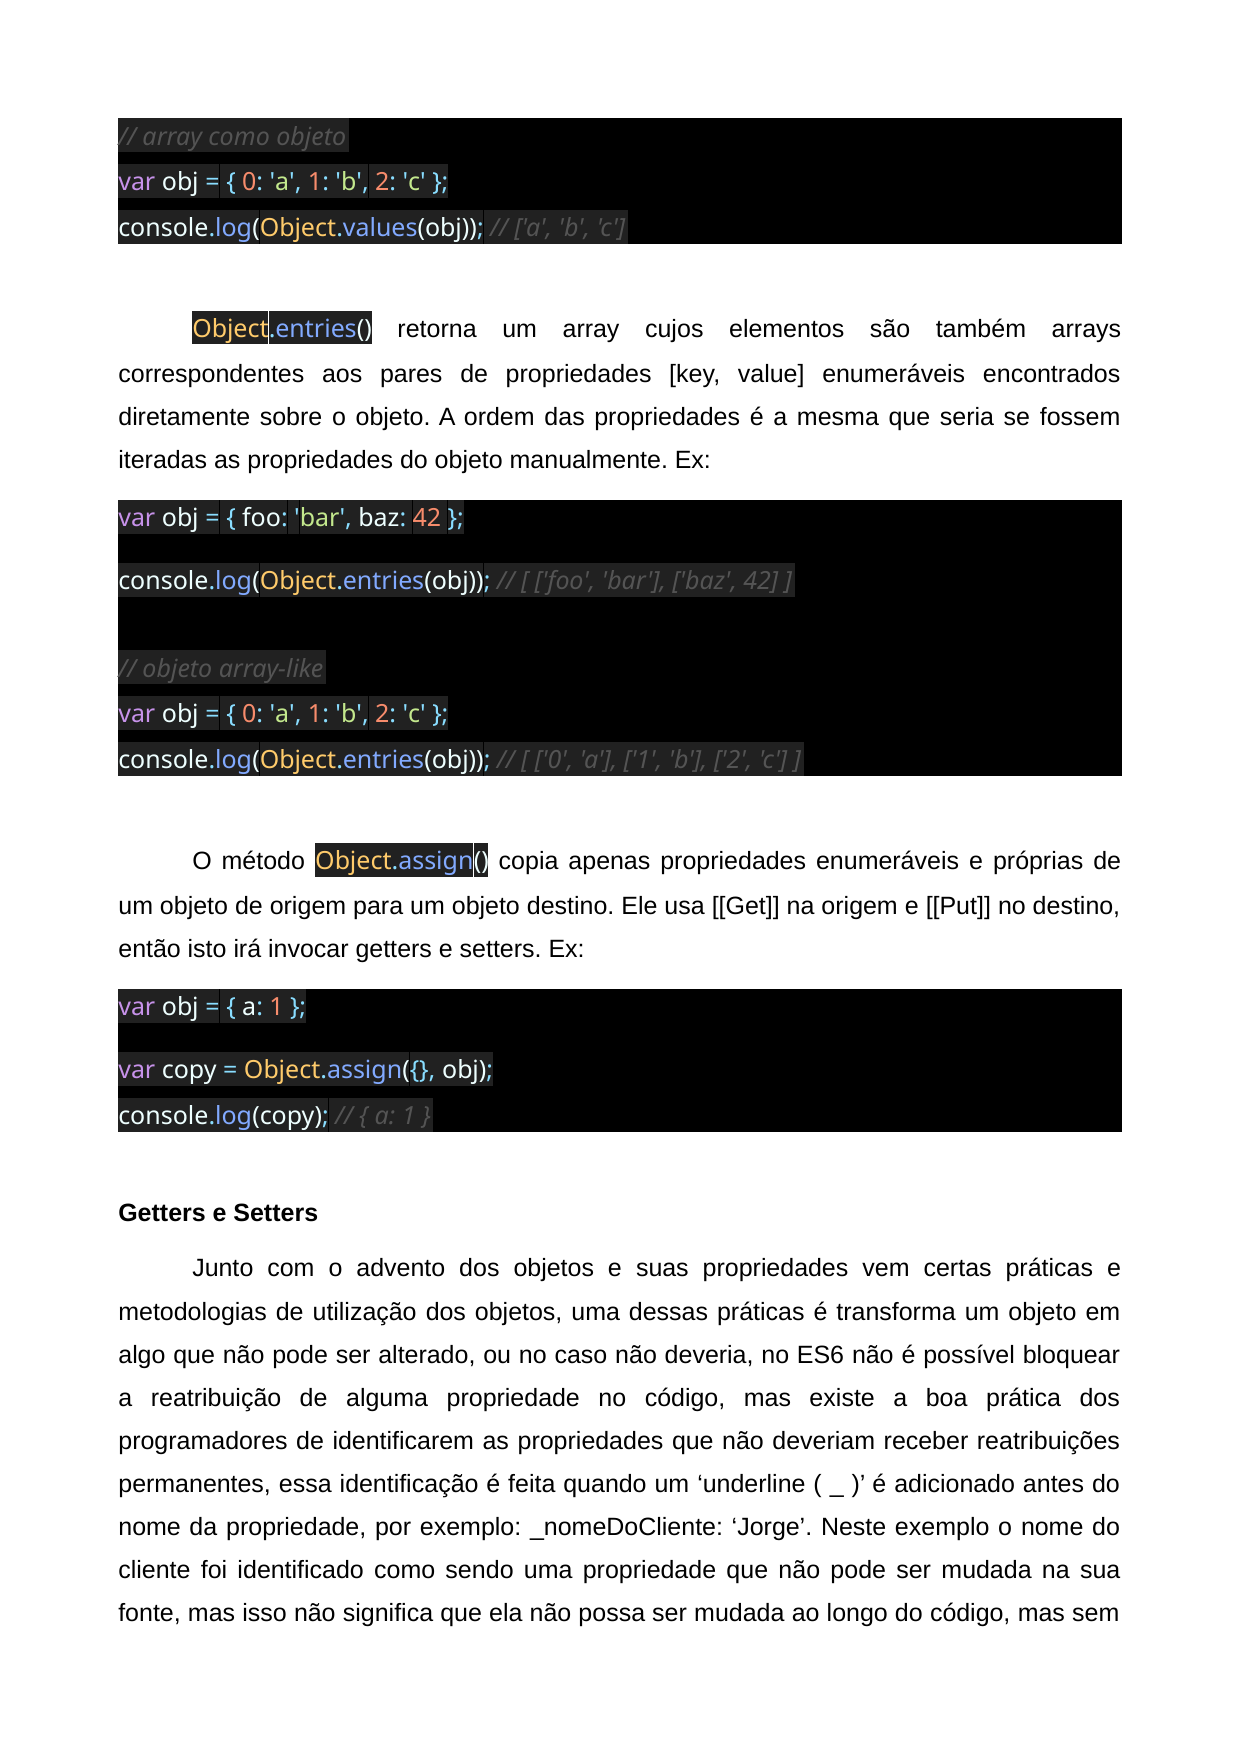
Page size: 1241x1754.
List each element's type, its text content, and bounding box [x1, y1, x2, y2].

text Junto com o advento dos objetos e suas propriedades vem certas práticas e metodologias de utilização dos objetos, uma dessas práticas é transforma um objeto em algo que não pode ser alterado, ou no caso não deveria, no ES6 não é possível bloquear a reatribuição de alguma propriedade no código, mas existe a boa prática dos programadores de identificarem as propriedades que não deveriam receber reatribuições permanentes, essa identificação é feita quando um ‘underline ( _ )’ é adicionado antes do nome da propriedade, por exemplo: _nomeDoCliente: ‘Jorge’. Neste exemplo o nome do cliente foi identificado como sendo uma propriedade que não pode ser mudada na sua fonte, mas isso não significa que ela não possa ser mudada ao longo do código, mas sem [118, 1253, 1122, 1627]
text console.log(Object.entries(obj)); // [ ['0', 'a'], ['1', 'b'], ['2', 'c'] ] [118, 742, 1122, 776]
text var obj = { foo: 'bar', baz: 42 }; [118, 500, 1122, 534]
text var obj = { a: 1 }; [118, 989, 1122, 1023]
text // array como objeto [118, 118, 1122, 152]
text Object.entries() retorna um array cujos elementos são também arrays correspondentes aos pares de propriedades [key, value] enumeráveis encontrados diretamente sobre o objeto. A ordem das propriedades é a mesma que seria se fossem iteradas as propriedades do objeto manualmente. Ex: [118, 311, 1122, 474]
text console.log(Object.values(obj)); // ['a', 'b', 'c'] [118, 210, 1122, 244]
text var obj = { 0: 'a', 1: 'b', 2: 'c' }; [118, 164, 1122, 198]
text console.log(Object.entries(obj)); // [ ['foo', 'bar'], ['baz', 42] ] [118, 563, 1122, 597]
text var obj = { 0: 'a', 1: 'b', 2: 'c' }; [118, 696, 1122, 730]
text O método Object.assign() copia apenas propriedades enumeráveis e próprias de um objeto de origem para um objeto destino. Ele usa [[Get]] na origem e [[Put]] no destino, então isto irá invocar getters e setters. Ex: [118, 843, 1122, 963]
text // objeto array-like [118, 650, 1122, 684]
text Getters e Setters [118, 1198, 1122, 1227]
text console.log(copy); // { a: 1 } [118, 1098, 1122, 1132]
text var copy = Object.assign({}, obj); [118, 1052, 1122, 1086]
